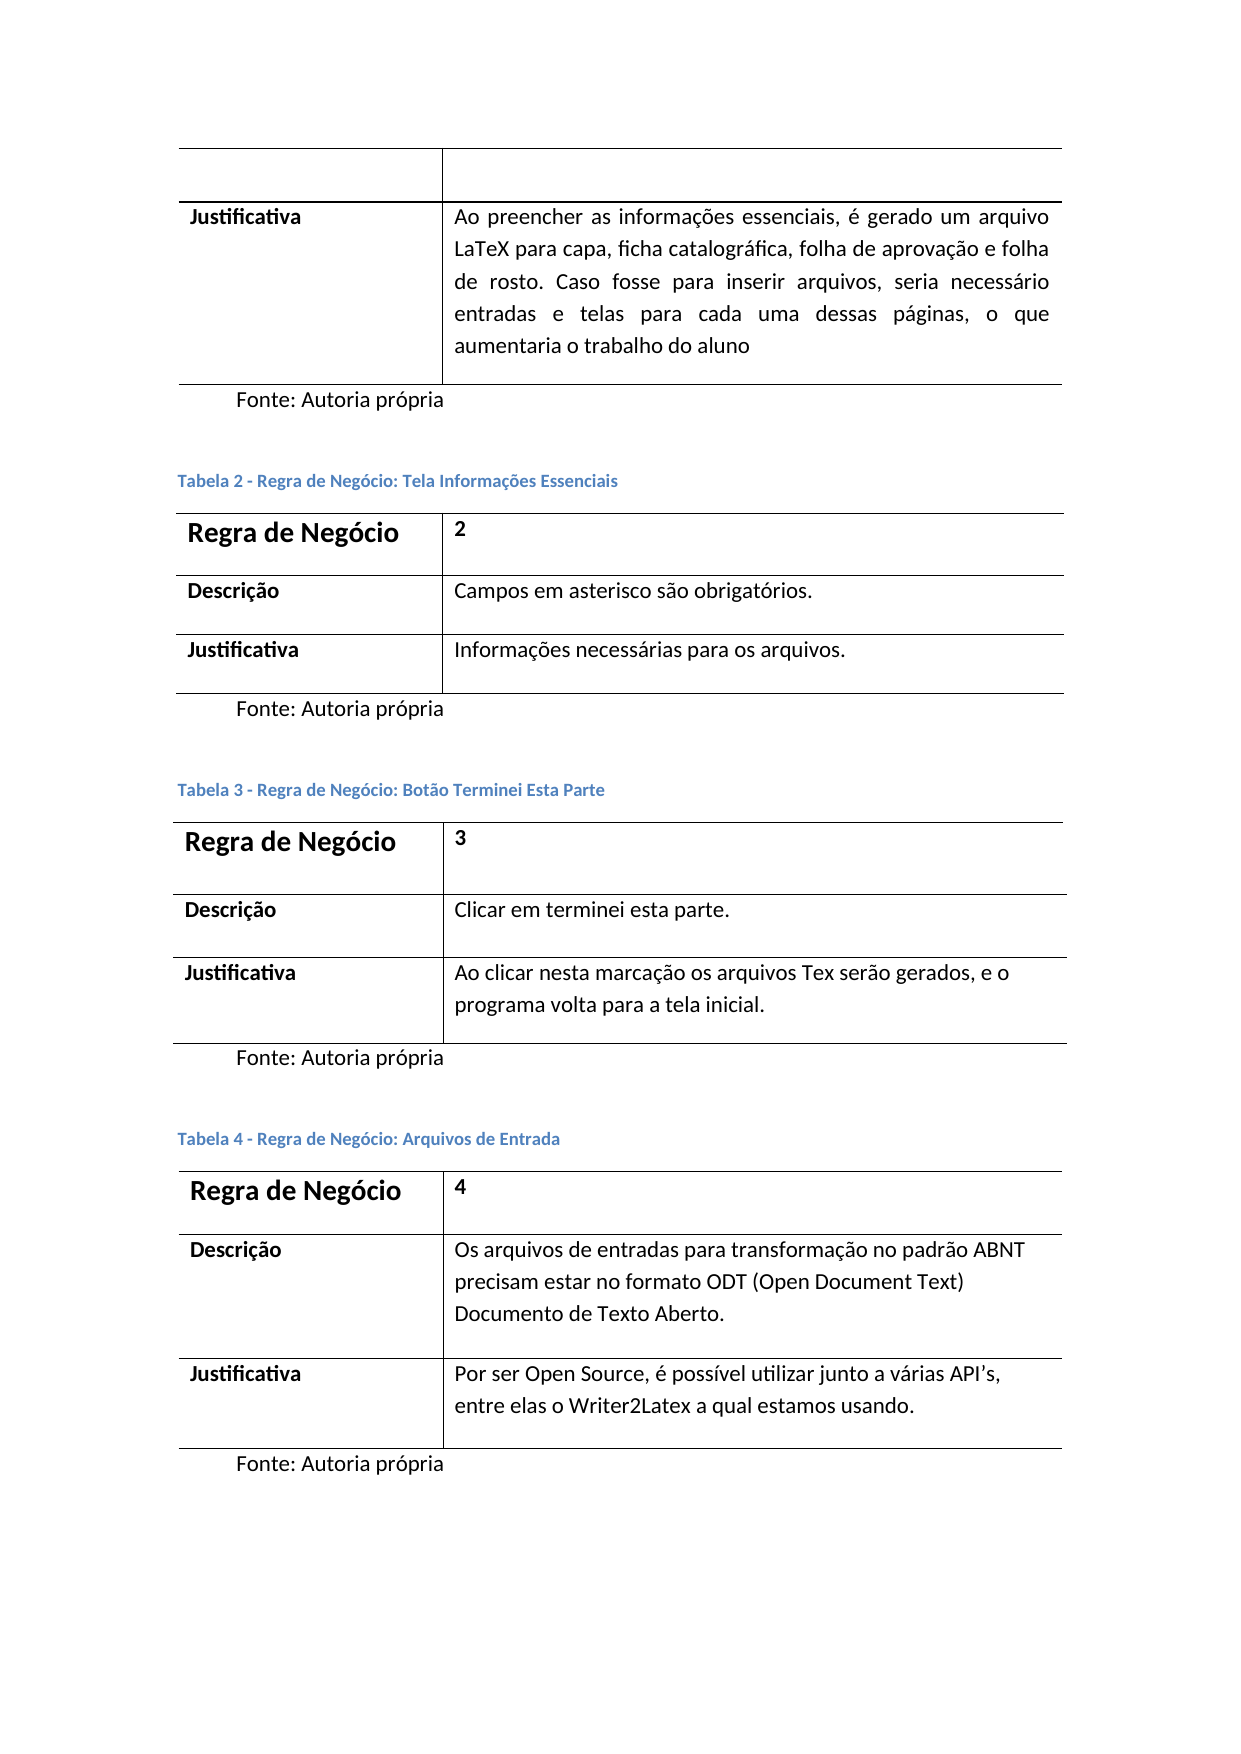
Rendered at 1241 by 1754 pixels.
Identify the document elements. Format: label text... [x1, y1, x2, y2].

table_cell Justificativa [179, 1359, 443, 1448]
text Fonte: Autoria própria [177, 1044, 1063, 1072]
table_header Regra de Negócio [176, 514, 442, 575]
table_cell Justificativa [179, 203, 442, 384]
table_cell [179, 149, 442, 201]
text Tabela 3 - Regra de Negócio: Botão Terminei Esta Parte [177, 778, 1063, 801]
table_cell Descrição [179, 1235, 443, 1358]
table_cell Ao clicar nesta marcação os arquivos Tex serão gerados, e o programa volta para a tela inicial. [444, 958, 1067, 1042]
table_header 2 [443, 514, 1064, 575]
table_cell Ao preencher as informações essenciais, é gerado um arquivo LaTeX para capa, ficha catalográfica, folha de aprovação e folha de rosto. Caso fosse para inserir arquivos, seria necessário entradas e telas para cada uma dessas páginas, o que aumentaria o trabalho do aluno [443, 203, 1062, 384]
table_cell Clicar em terminei esta parte. [444, 895, 1067, 957]
table_header Regra de Negócio [179, 1172, 443, 1234]
table_cell Por ser Open Source, é possível utilizar junto a várias API’s, entre elas o Writer2Latex a qual estamos usando. [444, 1359, 1062, 1448]
table_cell Descrição [173, 895, 443, 957]
table_header 4 [444, 1172, 1062, 1234]
table_header [1063, 822, 1067, 894]
table_cell Informações necessárias para os arquivos. [443, 635, 1064, 693]
text Fonte: Autoria própria [177, 385, 1063, 413]
text Fonte: Autoria própria [177, 694, 1063, 722]
table_header 3 [444, 823, 1063, 894]
table_cell Os arquivos de entradas para transformação no padrão ABNT precisam estar no formato ODT (Open Document Text) Documento de Texto Aberto. [444, 1235, 1062, 1358]
text Tabela 4 - Regra de Negócio: Arquivos de Entrada [177, 1127, 1063, 1150]
text Fonte: Autoria própria [177, 1449, 1063, 1477]
table_cell Justificativa [173, 958, 443, 1042]
table_cell [443, 149, 1062, 201]
table_header Regra de Negócio [173, 823, 443, 894]
table_cell Justificativa [176, 635, 442, 693]
text Tabela 2 - Regra de Negócio: Tela Informações Essenciais [177, 469, 1063, 492]
table_cell Campos em asterisco são obrigatórios. [443, 576, 1064, 634]
table_cell Descrição [176, 576, 442, 634]
